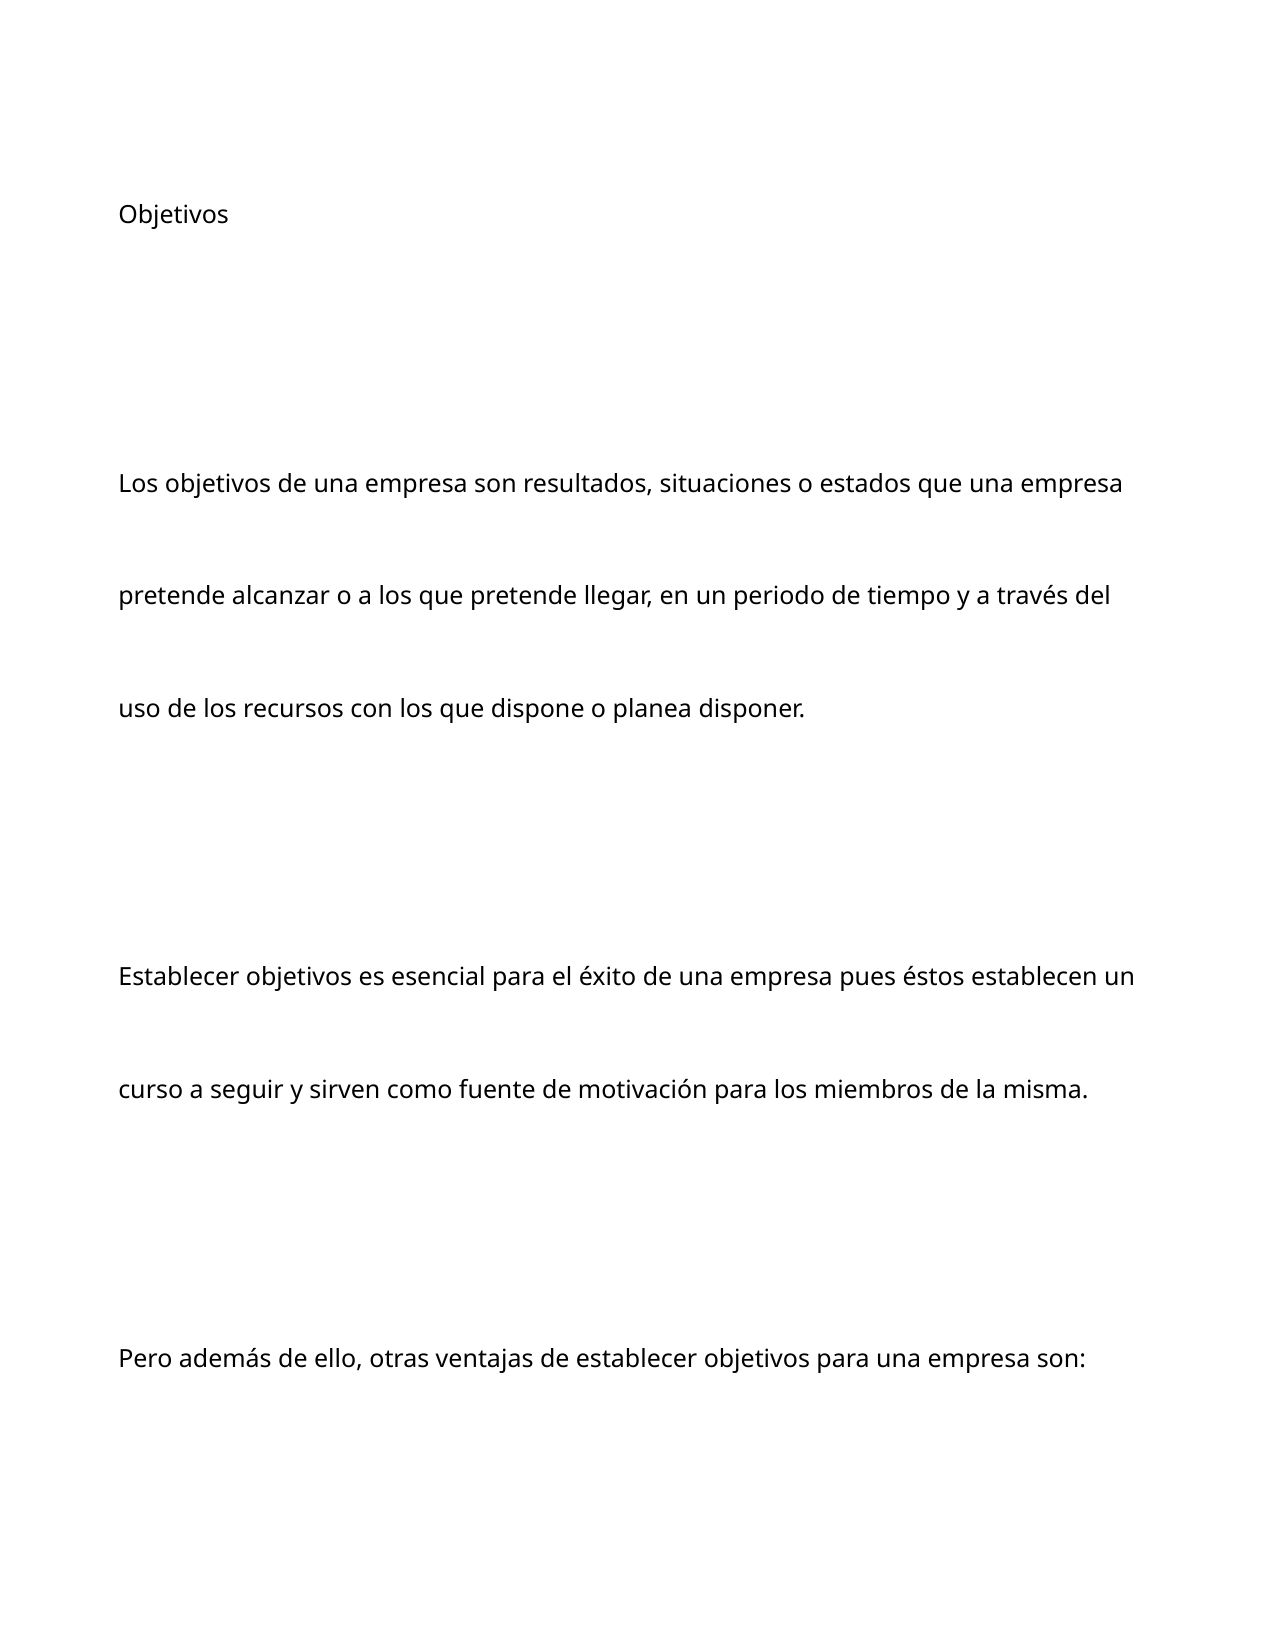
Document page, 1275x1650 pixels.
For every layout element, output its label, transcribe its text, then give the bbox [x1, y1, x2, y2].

text Los objetivos de una empresa son resultados, situaciones o estados que una empresa pretende alcanzar o a los que pretende llegar, en un periodo de tiempo y a través del uso de los recursos con los que dispone o planea disponer. [118, 387, 1157, 724]
text Objetivos [118, 118, 1157, 231]
text Establecer objetivos es esencial para el éxito de una empresa pues éstos establecen un curso a seguir y sirven como fuente de motivación para los miembros de la misma. [118, 881, 1157, 1106]
text Pero además de ello, otras ventajas de establecer objetivos para una empresa son: [118, 1262, 1157, 1374]
